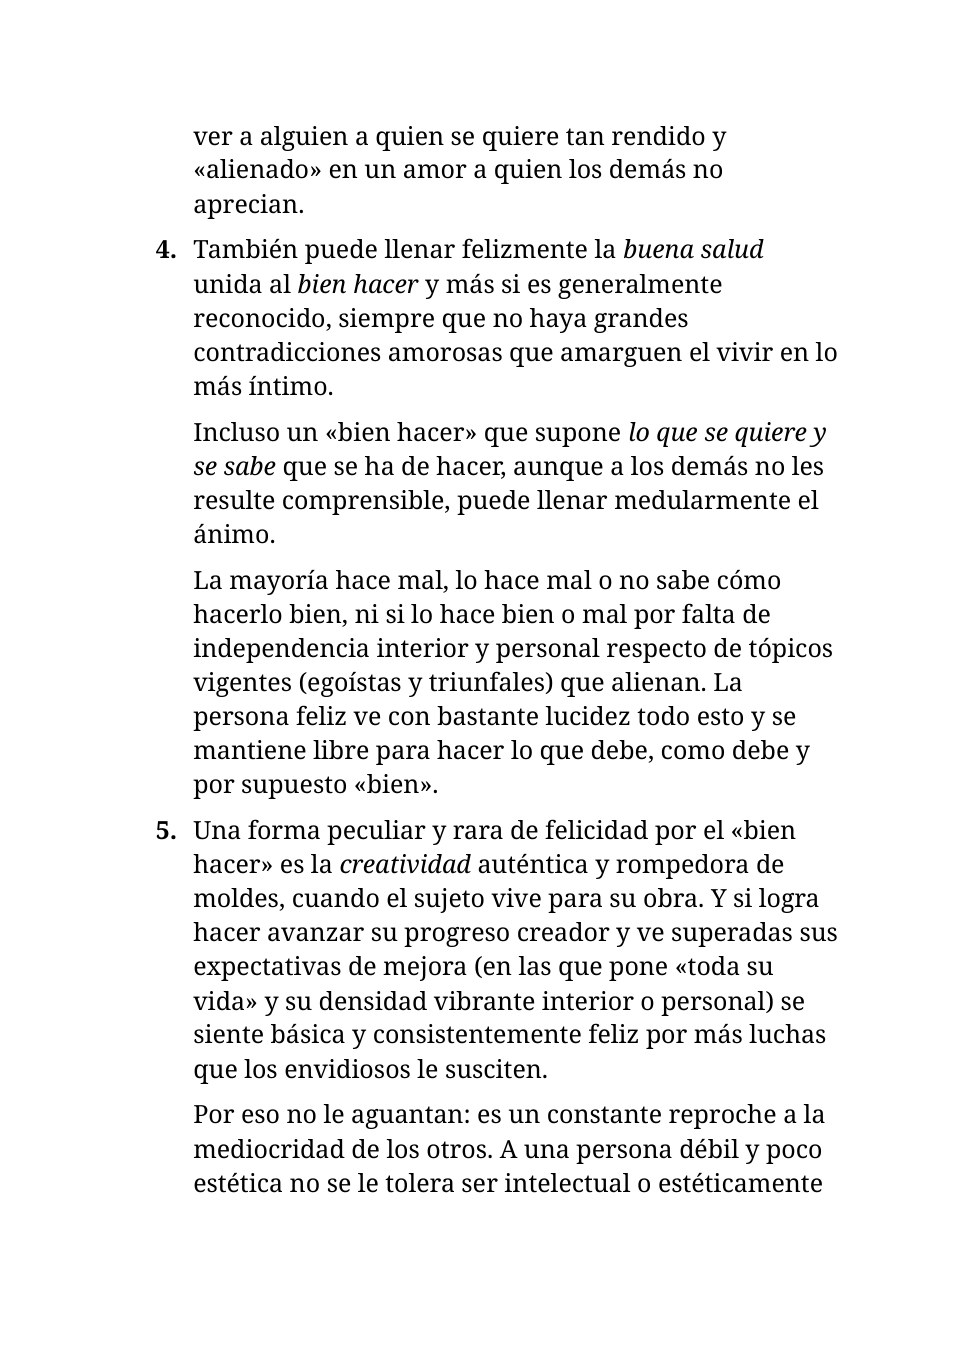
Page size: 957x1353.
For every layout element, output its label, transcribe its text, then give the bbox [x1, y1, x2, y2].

list Por eso no le aguantan: es un constante reproche a la mediocridad de los otros. A una persona débil y poco estética no se le tolera ser intelectual o estéticamente [156, 1097, 838, 1199]
list También puede llenar felizmente la buena salud unida al bien hacer y más si es generalmente reconocido, siempre que no haya grandes contradicciones amorosas que amarguen el vivir en lo más íntimo. [156, 232, 838, 402]
list Incluso un «bien hacer» que supone lo que se quiere y se sabe que se ha de hacer, aunque a los demás no les resulte comprensible, puede llenar medularmente el ánimo. [156, 414, 838, 551]
list Una forma peculiar y rara de felicidad por el «bien hacer» es la creatividad auténtica y rompedora de moldes, cuando el sujeto vive para su obra. Y si logra hacer avanzar su progreso creador y ve superadas sus expectativas de mejora (en las que pone «toda su vida» y su densidad vibrante interior o personal) se siente básica y consistentemente feliz por más luchas que los envidiosos le susciten. [156, 813, 838, 1085]
list ver a alguien a quien se quiere tan rendido y «alienado» en un amor a quien los demás no aprecian. [156, 118, 838, 220]
list La mayoría hace mal, lo hace mal o no sabe cómo hacerlo bien, ni si lo hace bien o mal por falta de independencia interior y personal respecto de tópicos vigentes (egoístas y triunfales) que alienan. La persona feliz ve con bastante lucidez todo esto y se mantiene libre para hacer lo que debe, como debe y por supuesto «bien». [156, 562, 838, 801]
